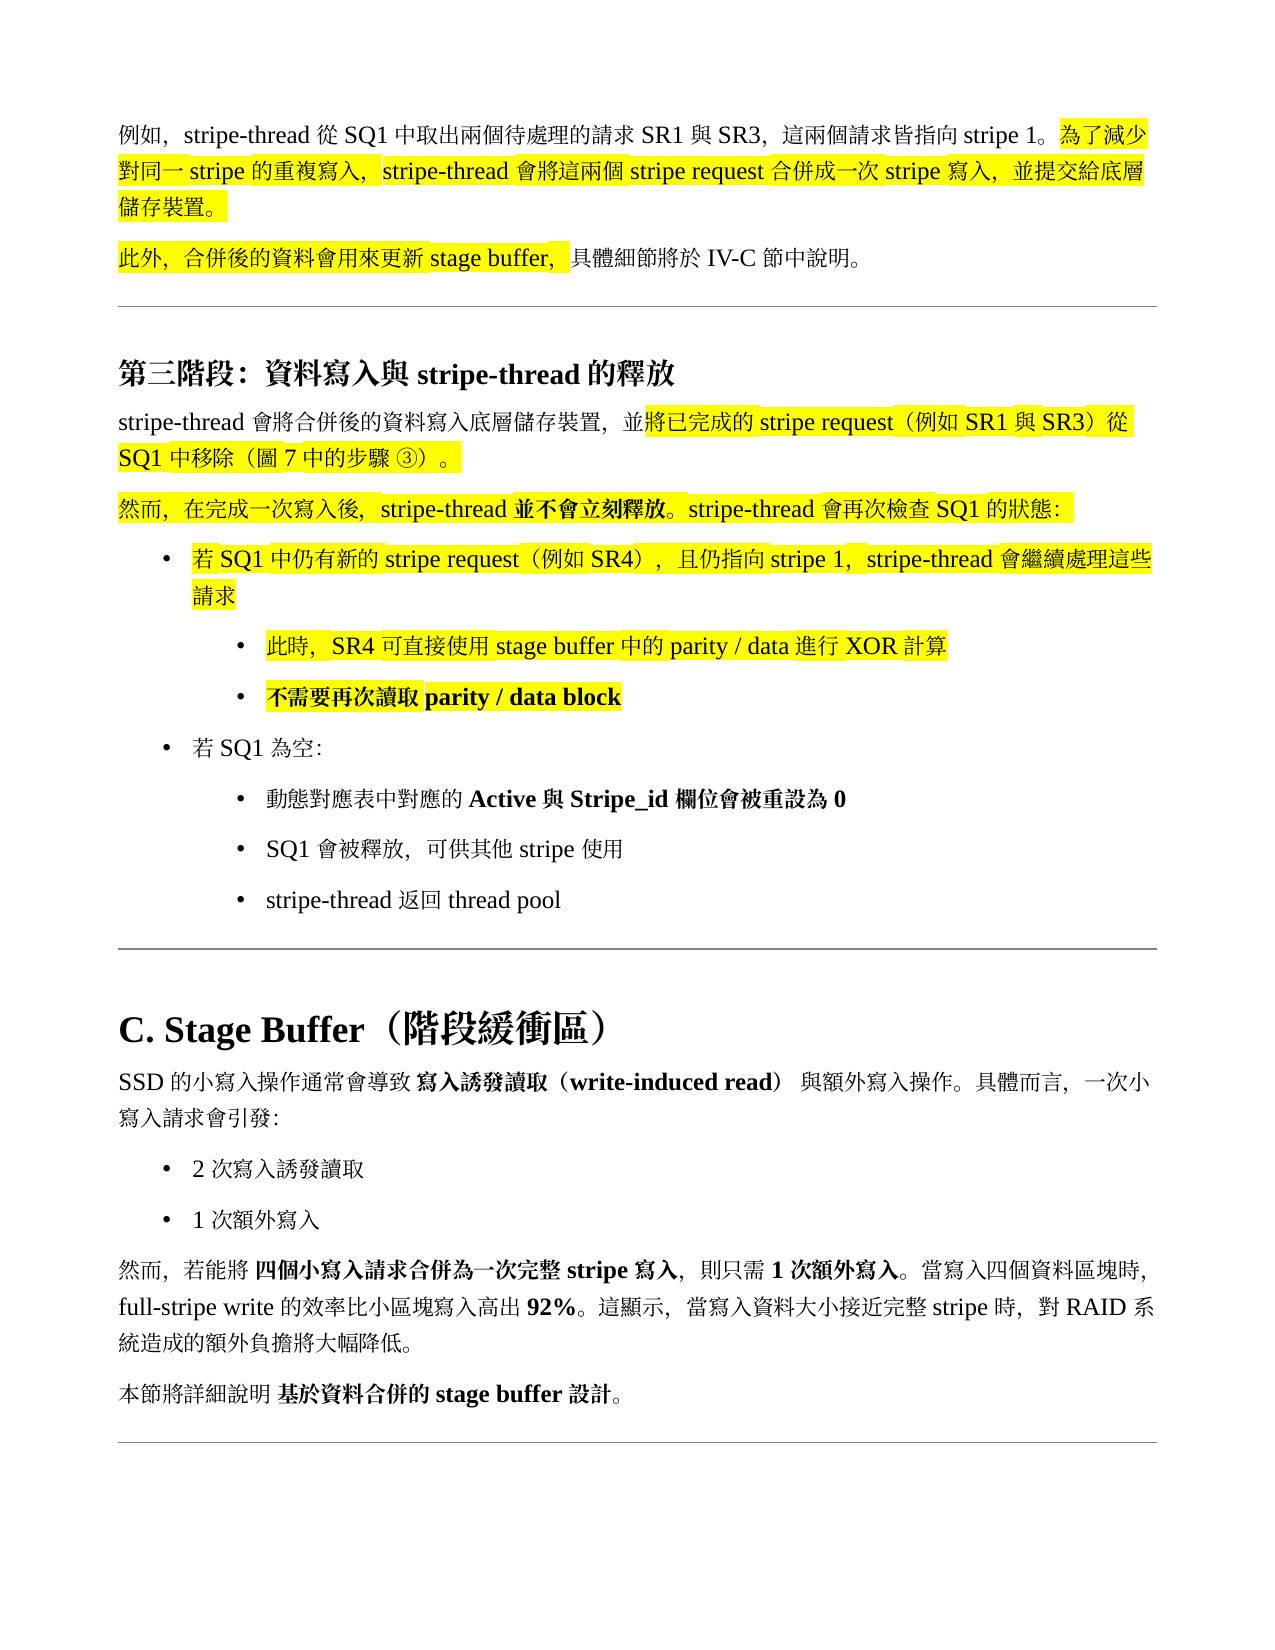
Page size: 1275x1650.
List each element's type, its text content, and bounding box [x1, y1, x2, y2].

list stripe-thread 返回 thread pool [236, 883, 1157, 915]
text SSD 的小寫入操作通常會導致 寫入誘發讀取（write-induced read） 與額外寫入操作。具體而言，一次小寫入請求會引發： [118, 1065, 1157, 1133]
list 若 SQ1 為空： [162, 731, 1157, 762]
text 例如，stripe-thread 從 SQ1 中取出兩個待處理的請求 SR1 與 SR3，這兩個請求皆指向 stripe 1。為了減少對同一 stripe 的重複寫入，stripe-thread 會將這兩個 stripe request 合併成一次 stripe 寫入，並提交給底層儲存裝置。 [118, 118, 1157, 222]
text 本節將詳細說明 基於資料合併的 stage buffer 設計。 [118, 1377, 1157, 1408]
text 此外，合併後的資料會用來更新 stage buffer，具體細節將於 IV-C 節中說明。 [118, 241, 1157, 273]
list 若 SQ1 中仍有新的 stripe request（例如 SR4），且仍指向 stripe 1，stripe-thread 會繼續處理這些請求 [162, 543, 1157, 610]
text stripe-thread 會將合併後的資料寫入底層儲存裝置，並將已完成的 stripe request（例如 SR1 與 SR3）從 SQ1 中移除（圖 7 中的步驟 ③）。 [118, 405, 1157, 473]
text 然而，若能將 四個小寫入請求合併為一次完整 stripe 寫入，則只需 1 次額外寫入。當寫入四個資料區塊時，full-stripe write 的效率比小區塊寫入高出 92%。這顯示，當寫入資料大小接近完整 stripe 時，對 RAID 系統造成的額外負擔將大幅降低。 [118, 1254, 1157, 1357]
text 然而，在完成一次寫入後，stripe-thread 並不會立刻釋放。stripe-thread 會再次檢查 SQ1 的狀態： [118, 492, 1157, 523]
list 1 次額外寫入 [162, 1203, 1157, 1234]
list SQ1 會被釋放，可供其他 stripe 使用 [236, 832, 1157, 864]
subtitle C. Stage Buffer（階段緩衝區） [118, 999, 1157, 1053]
list 2 次寫入誘發讀取 [162, 1152, 1157, 1184]
list 不需要再次讀取 parity / data block [236, 680, 1157, 712]
list 動態對應表中對應的 Active 與 Stripe_id 欄位會被重設為 0 [236, 782, 1157, 813]
subtitle 第三階段：資料寫入與 stripe-thread 的釋放 [118, 351, 1157, 393]
list 此時，SR4 可直接使用 stage buffer 中的 parity / data 進行 XOR 計算 [236, 629, 1157, 661]
